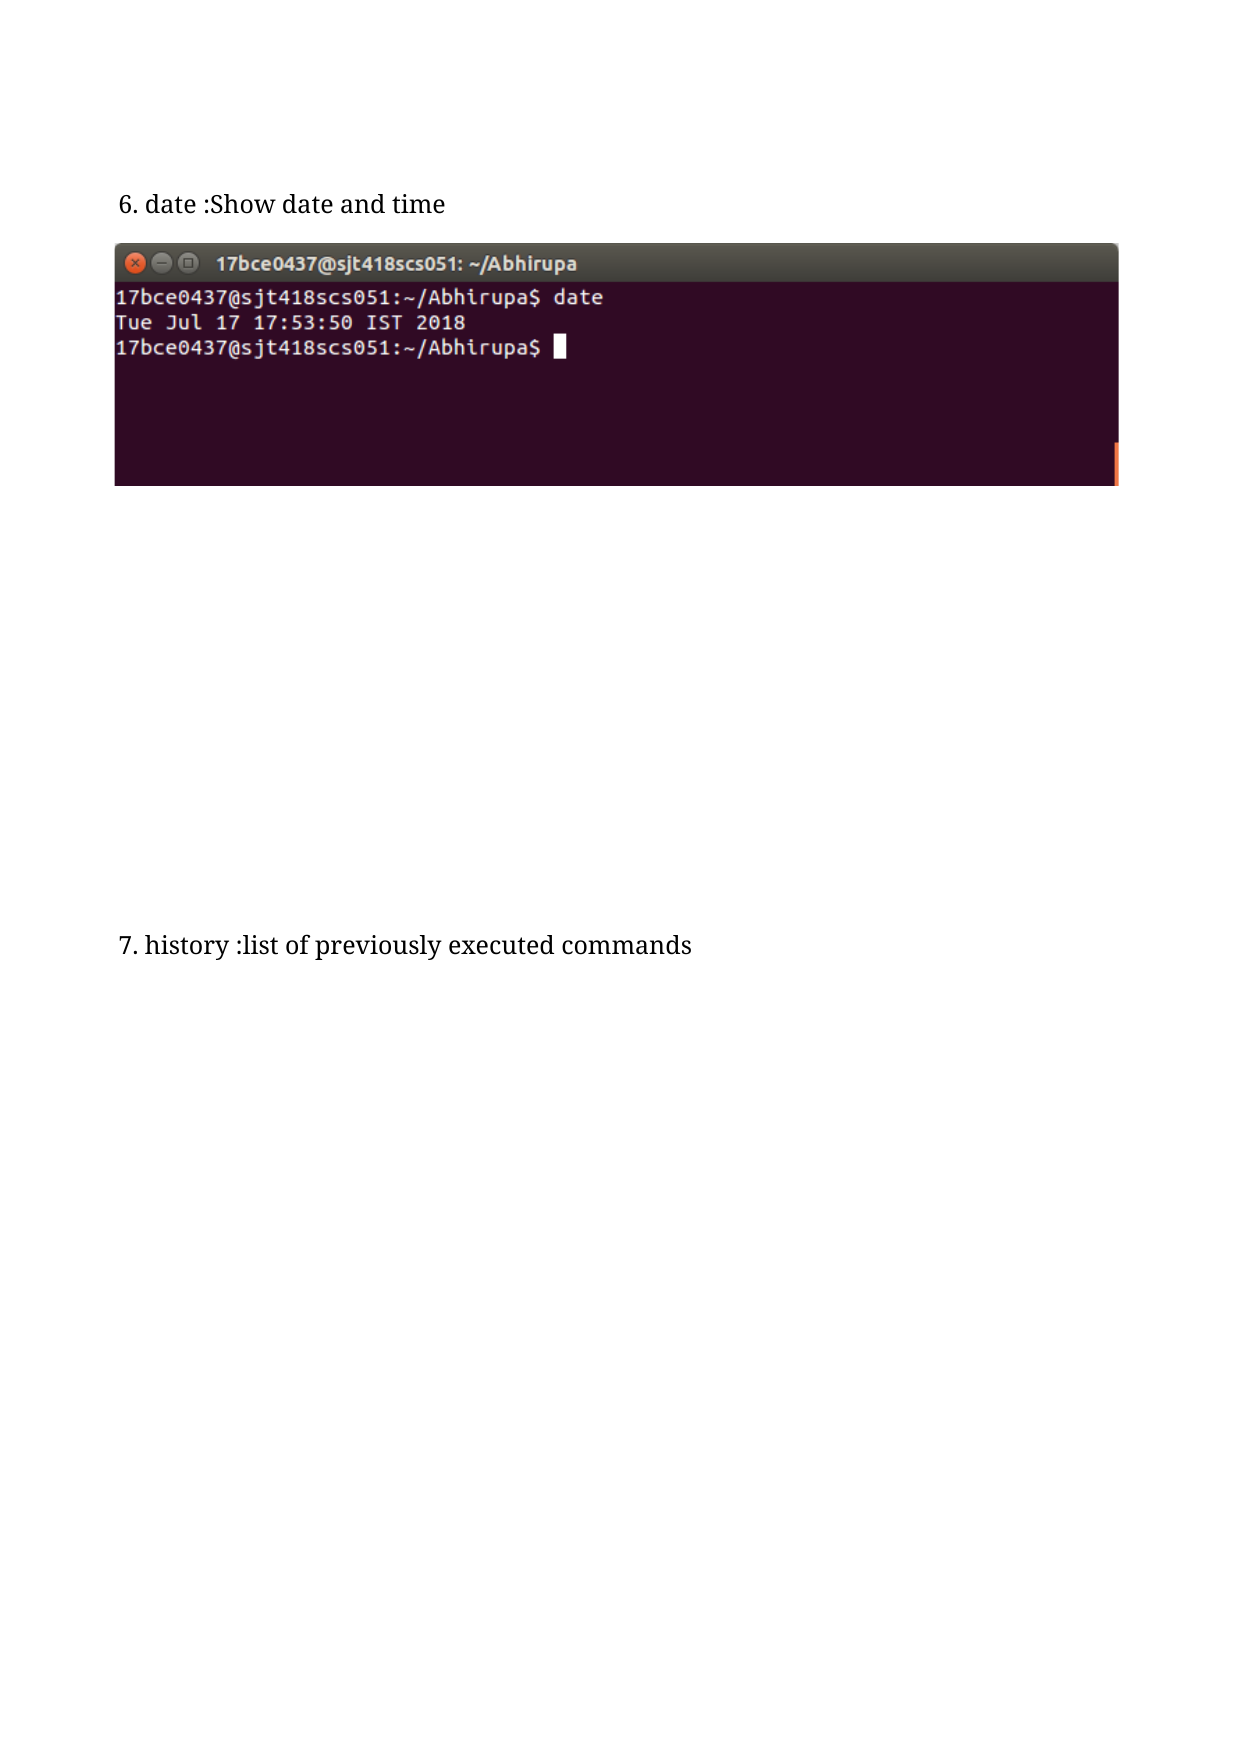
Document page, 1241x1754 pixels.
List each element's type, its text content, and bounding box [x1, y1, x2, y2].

text 6. date :Show date and time [118, 186, 1122, 220]
text 7. history :list of previously executed commands [118, 928, 1122, 962]
picture [114, 243, 1119, 486]
